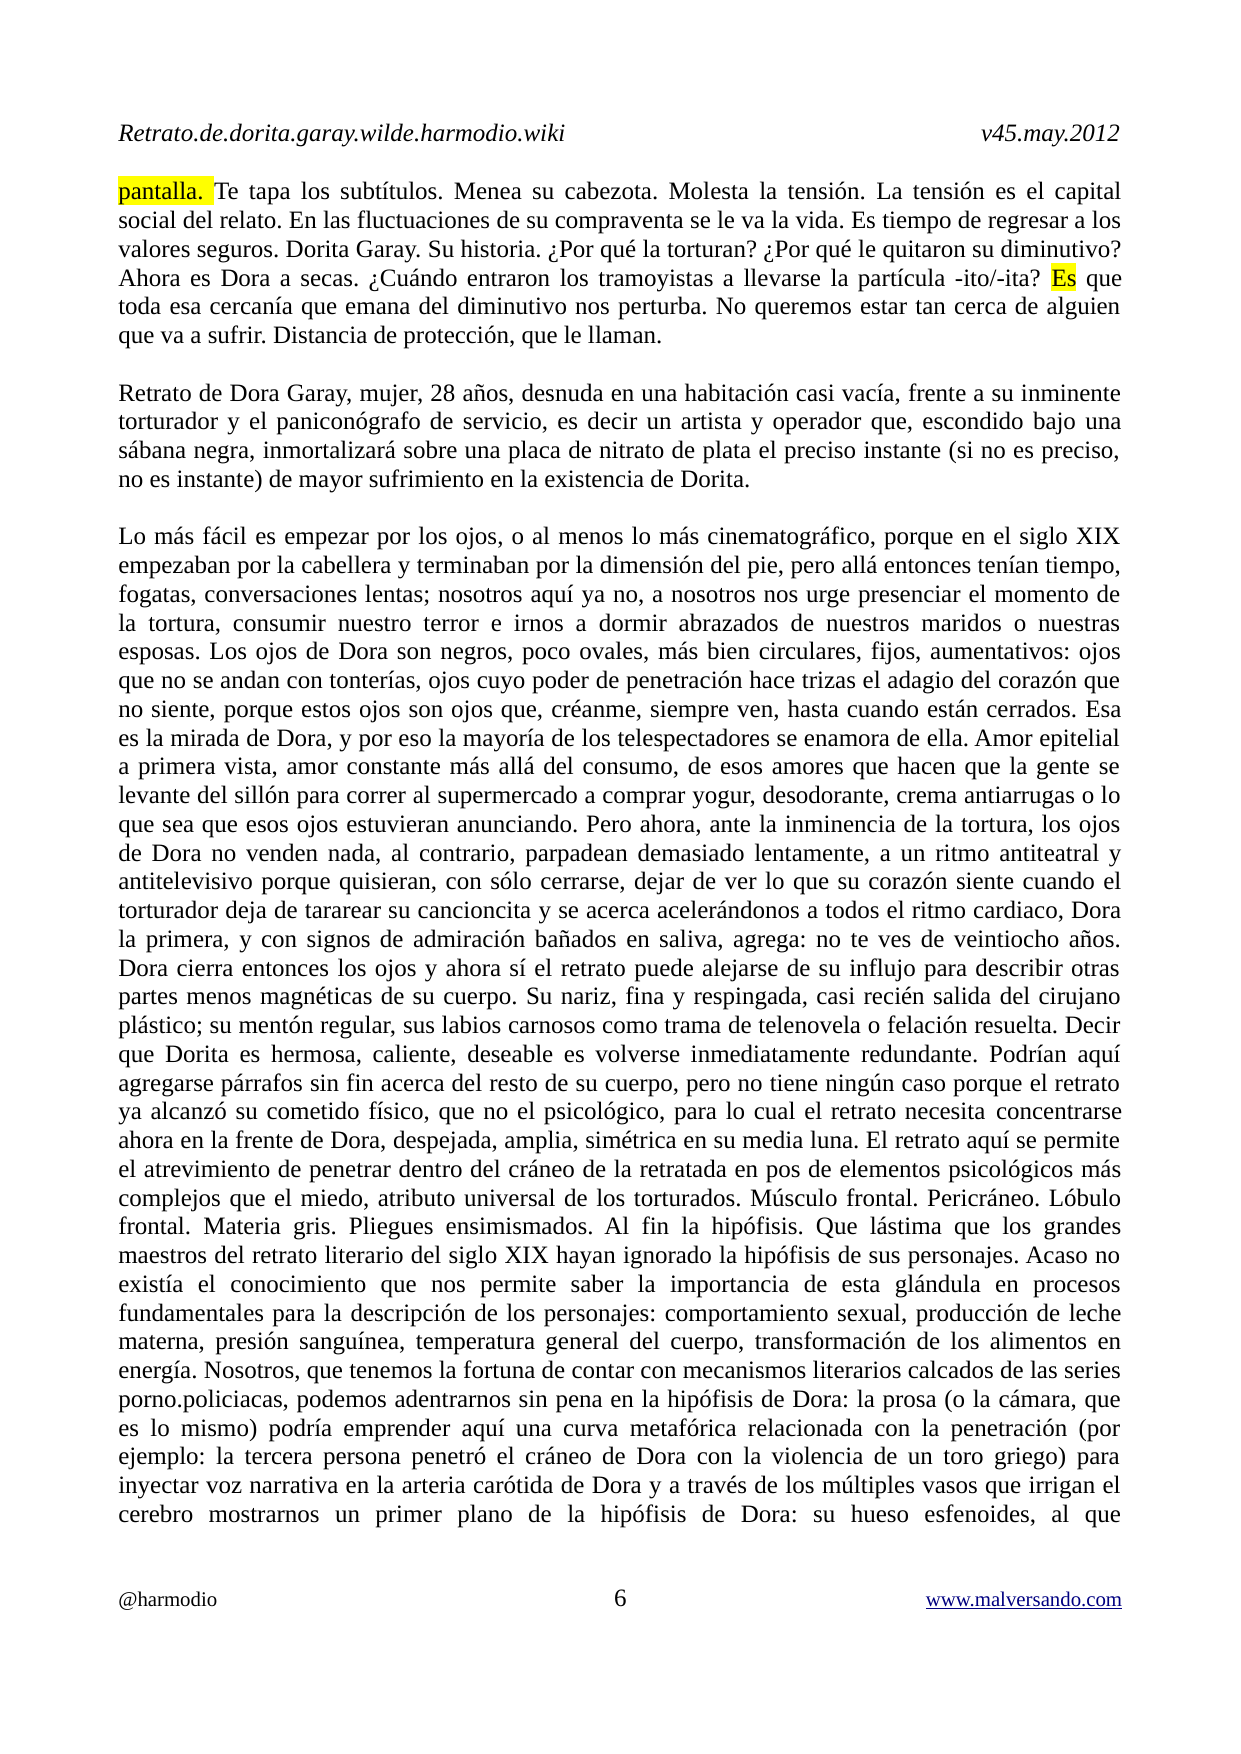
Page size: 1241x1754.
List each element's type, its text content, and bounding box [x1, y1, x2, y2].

text Retrato de Dora Garay, mujer, 28 años, desnuda en una habitación casi vacía, frente a su inminente torturador y el paniconógrafo de servicio, es decir un artista y operador que, escondido bajo una sábana negra, inmortalizará sobre una placa de nitrato de plata el preciso instante (si no es preciso, no es instante) de mayor sufrimiento en la existencia de Dorita. [118, 378, 1122, 493]
text pantalla. Te tapa los subtítulos. Menea su cabezota. Molesta la tensión. La tensión es el capital social del relato. En las fluctuaciones de su compraventa se le va la vida. Es tiempo de regresar a los valores seguros. Dorita Garay. Su historia. ¿Por qué la torturan? ¿Por qué le quitaron su diminutivo? Ahora es Dora a secas. ¿Cuándo entraron los tramoyistas a llevarse la partícula -ito/-ita? Es que toda esa cercanía que emana del diminutivo nos perturba. No queremos estar tan cerca de alguien que va a sufrir. Distancia de protección, que le llaman. [118, 176, 1122, 349]
text Lo más fácil es empezar por los ojos, o al menos lo más cinematográfico, porque en el siglo XIX empezaban por la cabellera y terminaban por la dimensión del pie, pero allá entonces tenían tiempo, fogatas, conversaciones lentas; nosotros aquí ya no, a nosotros nos urge presenciar el momento de la tortura, consumir nuestro terror e irnos a dormir abrazados de nuestros maridos o nuestras esposas. Los ojos de Dora son negros, poco ovales, más bien circulares, fijos, aumentativos: ojos que no se andan con tonterías, ojos cuyo poder de penetración hace trizas el adagio del corazón que no siente, porque estos ojos son ojos que, créanme, siempre ven, hasta cuando están cerrados. Esa es la mirada de Dora, y por eso la mayoría de los telespectadores se enamora de ella. Amor epitelial a primera vista, amor constante más allá del consumo, de esos amores que hacen que la gente se levante del sillón para correr al supermercado a comprar yogur, desodorante, crema antiarrugas o lo que sea que esos ojos estuvieran anunciando. Pero ahora, ante la inminencia de la tortura, los ojos de Dora no venden nada, al contrario, parpadean demasiado lentamente, a un ritmo antiteatral y antitelevisivo porque quisieran, con sólo cerrarse, dejar de ver lo que su corazón siente cuando el torturador deja de tararear su cancioncita y se acerca acelerándonos a todos el ritmo cardiaco, Dora la primera, y con signos de admiración bañados en saliva, agrega: no te ves de veintiocho años. Dora cierra entonces los ojos y ahora sí el retrato puede alejarse de su influjo para describir otras partes menos magnéticas de su cuerpo. Su nariz, fina y respingada, casi recién salida del cirujano plástico; su mentón regular, sus labios carnosos como trama de telenovela o felación resuelta. Decir que Dorita es hermosa, caliente, deseable es volverse inmediatamente redundante. Podrían aquí agregarse párrafos sin fin acerca del resto de su cuerpo, pero no tiene ningún caso porque el retrato ya alcanzó su cometido físico, que no el psicológico, para lo cual el retrato necesita concentrarse ahora en la frente de Dora, despejada, amplia, simétrica en su media luna. El retrato aquí se permite el atrevimiento de penetrar dentro del cráneo de la retratada en pos de elementos psicológicos más complejos que el miedo, atributo universal de los torturados. Músculo frontal. Pericráneo. Lóbulo frontal. Materia gris. Pliegues ensimismados. Al fin la hipófisis. Que lástima que los grandes maestros del retrato literario del siglo XIX hayan ignorado la hipófisis de sus personajes. Acaso no existía el conocimiento que nos permite saber la importancia de esta glándula en procesos fundamentales para la descripción de los personajes: comportamiento sexual, producción de leche materna, presión sanguínea, temperatura general del cuerpo, transformación de los alimentos en energía. Nosotros, que tenemos la fortuna de contar con mecanismos literarios calcados de las series porno.policiacas, podemos adentrarnos sin pena en la hipófisis de Dora: la prosa (o la cámara, que es lo mismo) podría emprender aquí una curva metafórica relacionada con la penetración (por ejemplo: la tercera persona penetró el cráneo de Dora con la violencia de un toro griego) para inyectar voz narrativa en la arteria carótida de Dora y a través de los múltiples vasos que irrigan el cerebro mostrarnos un primer plano de la hipófisis de Dora: su hueso esfenoides, al que [118, 521, 1122, 1528]
